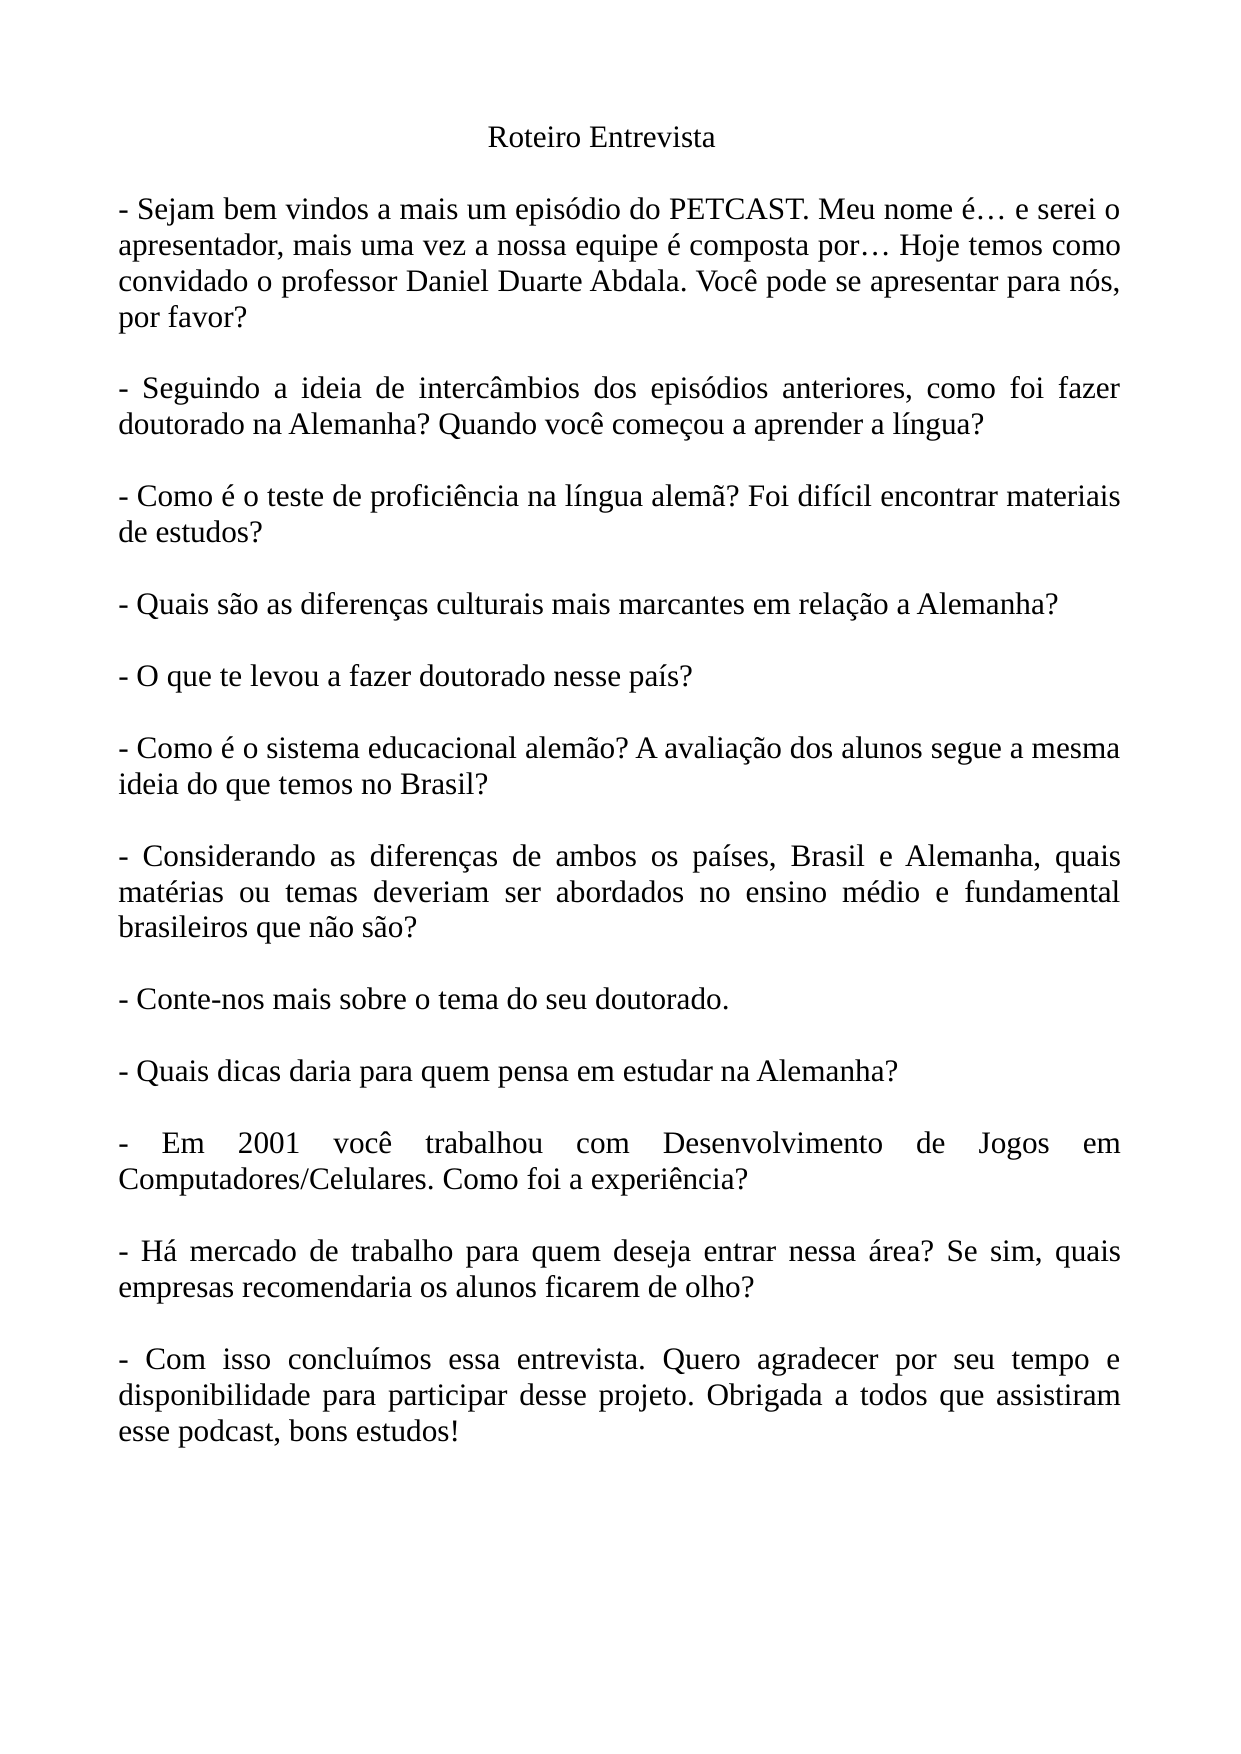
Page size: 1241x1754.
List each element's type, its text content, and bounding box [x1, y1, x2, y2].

text - Conte-nos mais sobre o tema do seu doutorado. [118, 981, 1122, 1017]
text - Como é o teste de proficiência na língua alemã? Foi difícil encontrar materiais de estudos? [118, 477, 1122, 549]
text - Considerando as diferenças de ambos os países, Brasil e Alemanha, quais matérias ou temas deveriam ser abordados no ensino médio e fundamental brasileiros que não são? [118, 837, 1122, 945]
text - Há mercado de trabalho para quem deseja entrar nessa área? Se sim, quais empresas recomendaria os alunos ficarem de olho? [118, 1232, 1122, 1304]
text - Quais dicas daria para quem pensa em estudar na Alemanha? [118, 1052, 1122, 1088]
text - Seguindo a ideia de intercâmbios dos episódios anteriores, como foi fazer doutorado na Alemanha? Quando você começou a aprender a língua? [118, 370, 1122, 442]
text - Como é o sistema educacional alemão? A avaliação dos alunos segue a mesma ideia do que temos no Brasil? [118, 729, 1122, 801]
text - O que te levou a fazer doutorado nesse país? [118, 657, 1122, 693]
text Roteiro Entrevista [118, 118, 1122, 154]
text - Com isso concluímos essa entrevista. Quero agradecer por seu tempo e disponibilidade para participar desse projeto. Obrigada a todos que assistiram esse podcast, bons estudos! [118, 1340, 1122, 1448]
text - Sejam bem vindos a mais um episódio do PETCAST. Meu nome é… e serei o apresentador, mais uma vez a nossa equipe é composta por… Hoje temos como convidado o professor Daniel Duarte Abdala. Você pode se apresentar para nós, por favor? [118, 190, 1122, 334]
text - Quais são as diferenças culturais mais marcantes em relação a Alemanha? [118, 585, 1122, 621]
text - Em 2001 você trabalhou com Desenvolvimento de Jogos em Computadores/Celulares. Como foi a experiência? [118, 1124, 1122, 1196]
